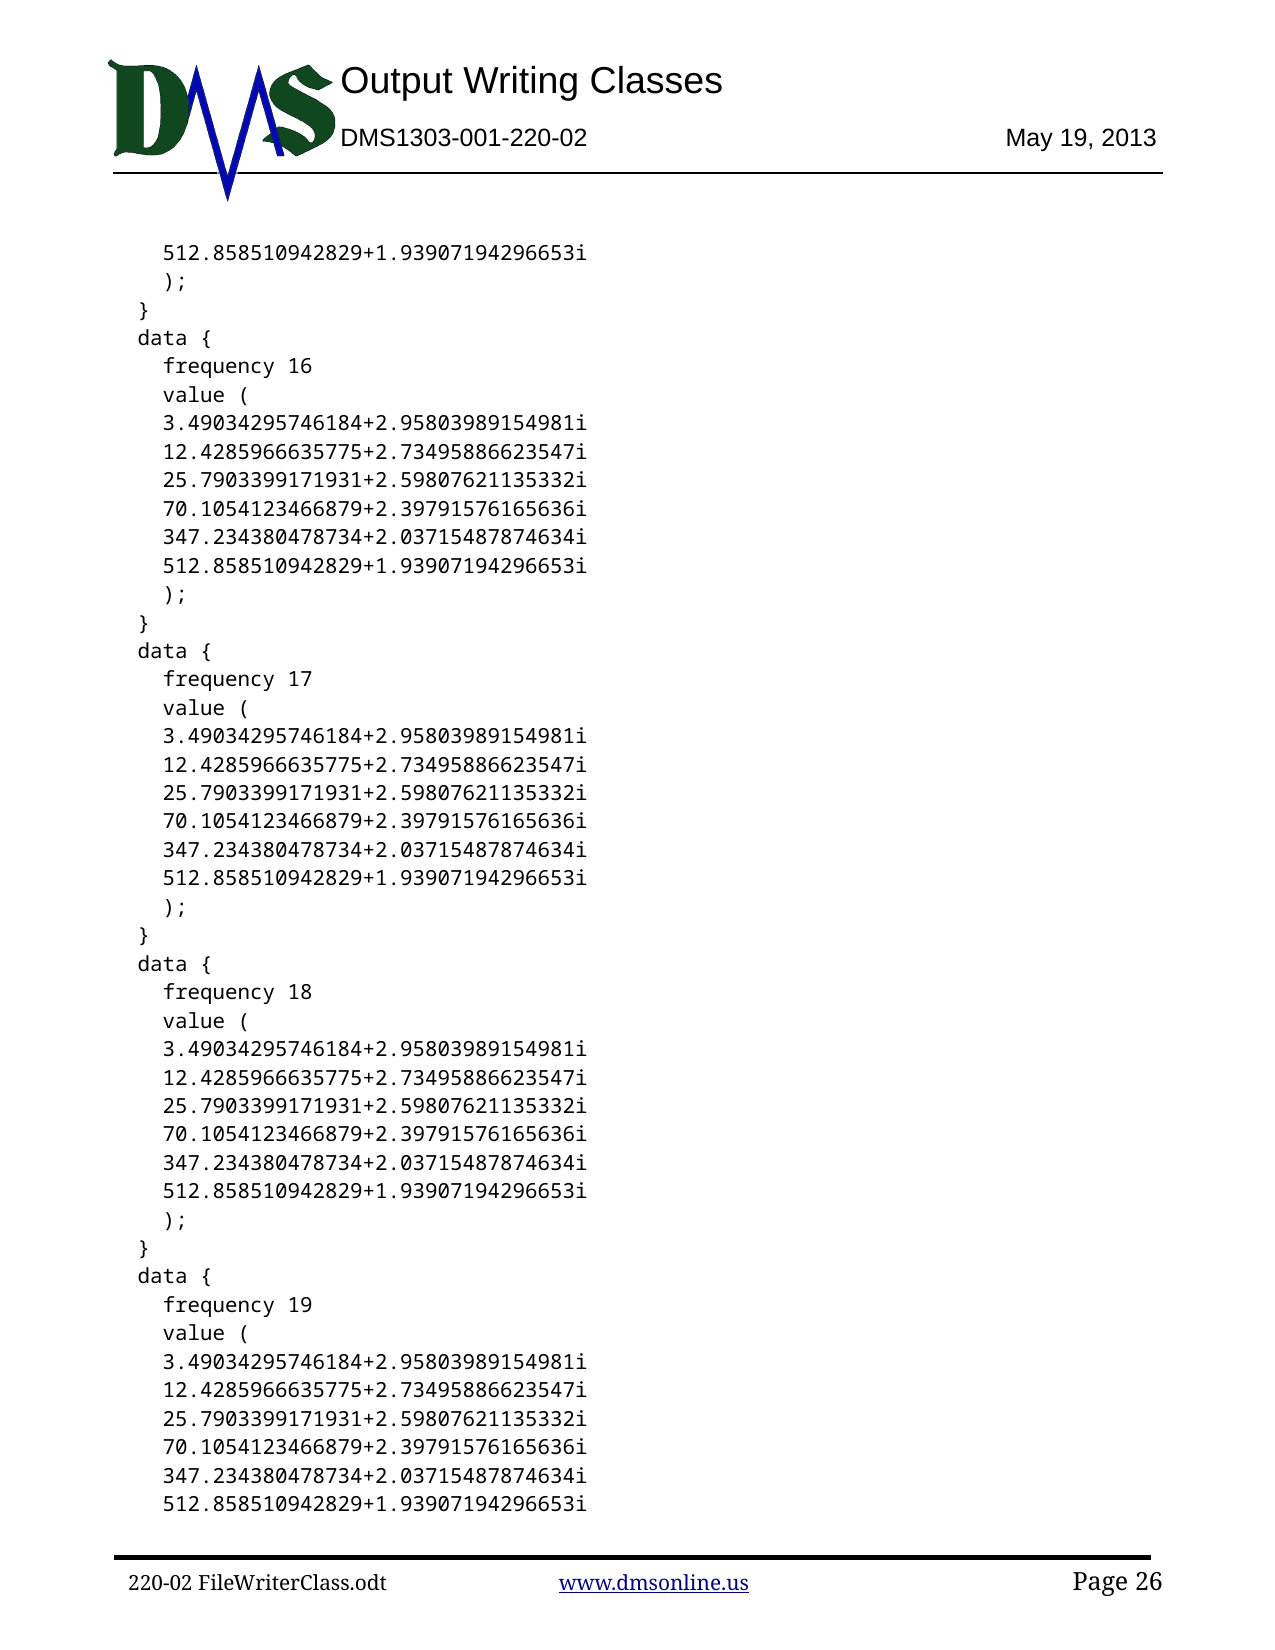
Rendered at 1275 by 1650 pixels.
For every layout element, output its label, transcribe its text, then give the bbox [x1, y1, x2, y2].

text 70.1054123466879+2.39791576165636i [112, 807, 1162, 835]
text data { [112, 323, 1162, 352]
text 347.234380478734+2.03715487874634i [112, 1148, 1162, 1176]
text 70.1054123466879+2.39791576165636i [112, 1119, 1162, 1148]
text 70.1054123466879+2.39791576165636i [112, 1432, 1162, 1461]
text 12.4285966635775+2.73495886623547i [112, 750, 1162, 778]
text ); [112, 892, 1162, 920]
text frequency 16 [112, 352, 1162, 380]
text 512.858510942829+1.93907194296653i [112, 863, 1162, 892]
text frequency 17 [112, 664, 1162, 693]
text data { [112, 949, 1162, 977]
text 347.234380478734+2.03715487874634i [112, 1461, 1162, 1489]
text 3.49034295746184+2.95803989154981i [112, 1034, 1162, 1063]
text 3.49034295746184+2.95803989154981i [112, 1347, 1162, 1375]
text 512.858510942829+1.93907194296653i [112, 1489, 1162, 1518]
text } [112, 1233, 1162, 1262]
text 3.49034295746184+2.95803989154981i [112, 408, 1162, 437]
text 512.858510942829+1.93907194296653i [112, 551, 1162, 579]
text frequency 18 [112, 977, 1162, 1006]
text frequency 19 [112, 1290, 1162, 1318]
text 512.858510942829+1.93907194296653i [112, 238, 1162, 266]
text 12.4285966635775+2.73495886623547i [112, 437, 1162, 465]
text value ( [112, 380, 1162, 408]
text ); [112, 266, 1162, 295]
text } [112, 920, 1162, 949]
text value ( [112, 1006, 1162, 1034]
text 12.4285966635775+2.73495886623547i [112, 1063, 1162, 1091]
text 12.4285966635775+2.73495886623547i [112, 1375, 1162, 1404]
text } [112, 295, 1162, 323]
text 347.234380478734+2.03715487874634i [112, 835, 1162, 863]
text value ( [112, 1318, 1162, 1347]
text 25.7903399171931+2.59807621135332i [112, 1404, 1162, 1432]
text 512.858510942829+1.93907194296653i [112, 1176, 1162, 1205]
text data { [112, 1262, 1162, 1290]
text data { [112, 636, 1162, 664]
text 25.7903399171931+2.59807621135332i [112, 778, 1162, 807]
text 3.49034295746184+2.95803989154981i [112, 721, 1162, 750]
text value ( [112, 693, 1162, 721]
text 347.234380478734+2.03715487874634i [112, 522, 1162, 551]
text 25.7903399171931+2.59807621135332i [112, 465, 1162, 494]
text 70.1054123466879+2.39791576165636i [112, 494, 1162, 522]
text 25.7903399171931+2.59807621135332i [112, 1091, 1162, 1119]
text ); [112, 1205, 1162, 1233]
picture [105, 56, 338, 204]
text } [112, 608, 1162, 636]
text ); [112, 579, 1162, 608]
